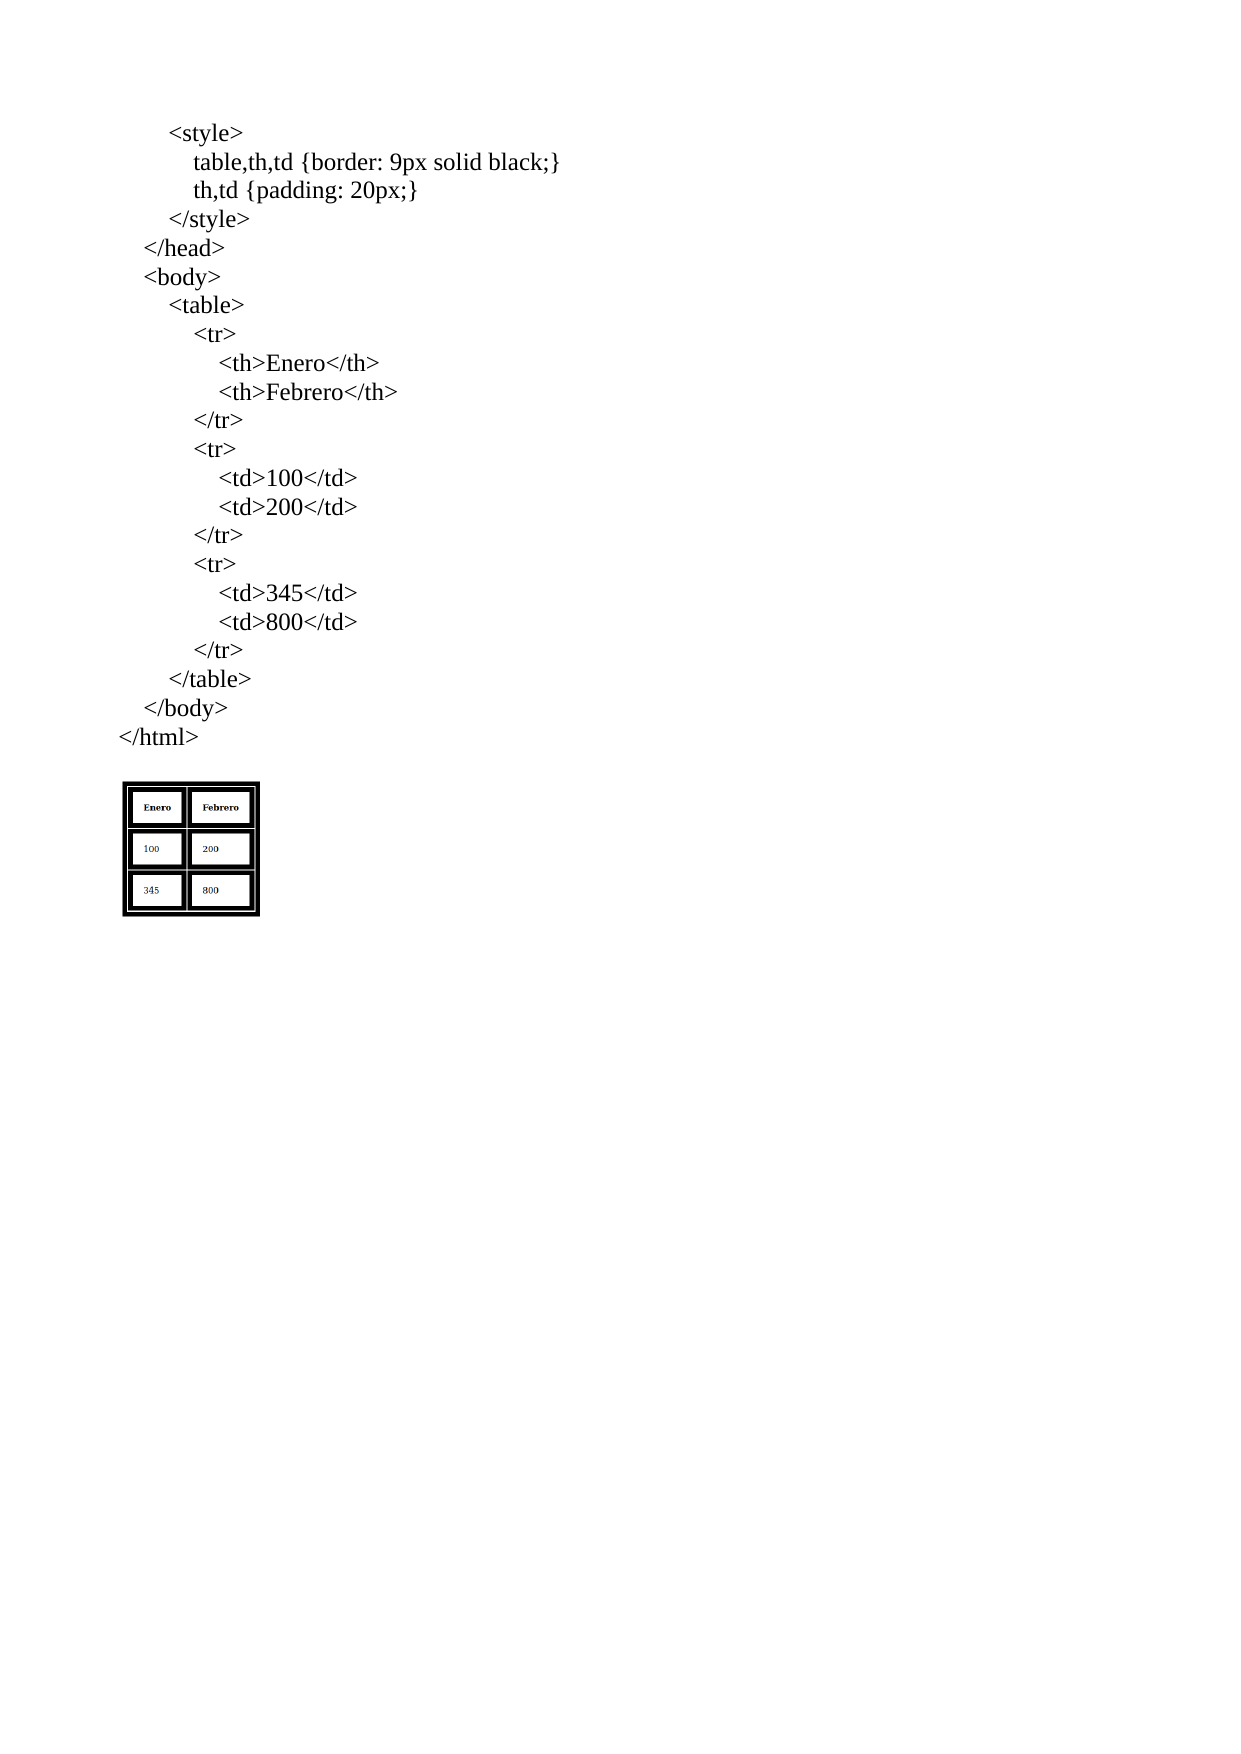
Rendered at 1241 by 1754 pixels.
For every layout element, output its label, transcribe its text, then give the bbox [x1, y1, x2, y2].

text </tr> [118, 521, 1122, 549]
text </tr> [118, 636, 1122, 664]
text <style> [118, 118, 1122, 147]
text </tr> [118, 406, 1122, 434]
text <td>200</td> [118, 492, 1122, 521]
text </table> [118, 664, 1122, 693]
picture [118, 779, 1123, 1274]
text table,th,td {border: 9px solid black;} [118, 147, 1122, 176]
text </head> [118, 233, 1122, 262]
text </html> [118, 722, 1122, 751]
text <body> [118, 262, 1122, 291]
text <td>100</td> [118, 463, 1122, 492]
text <td>800</td> [118, 607, 1122, 636]
text <tr> [118, 319, 1122, 348]
text </style> [118, 204, 1122, 233]
text </body> [118, 693, 1122, 722]
text <td>345</td> [118, 578, 1122, 607]
text <th>Enero</th> [118, 348, 1122, 377]
text <table> [118, 291, 1122, 319]
text <th>Febrero</th> [118, 377, 1122, 406]
text <tr> [118, 434, 1122, 463]
text th,td {padding: 20px;} [118, 176, 1122, 204]
text <tr> [118, 549, 1122, 578]
